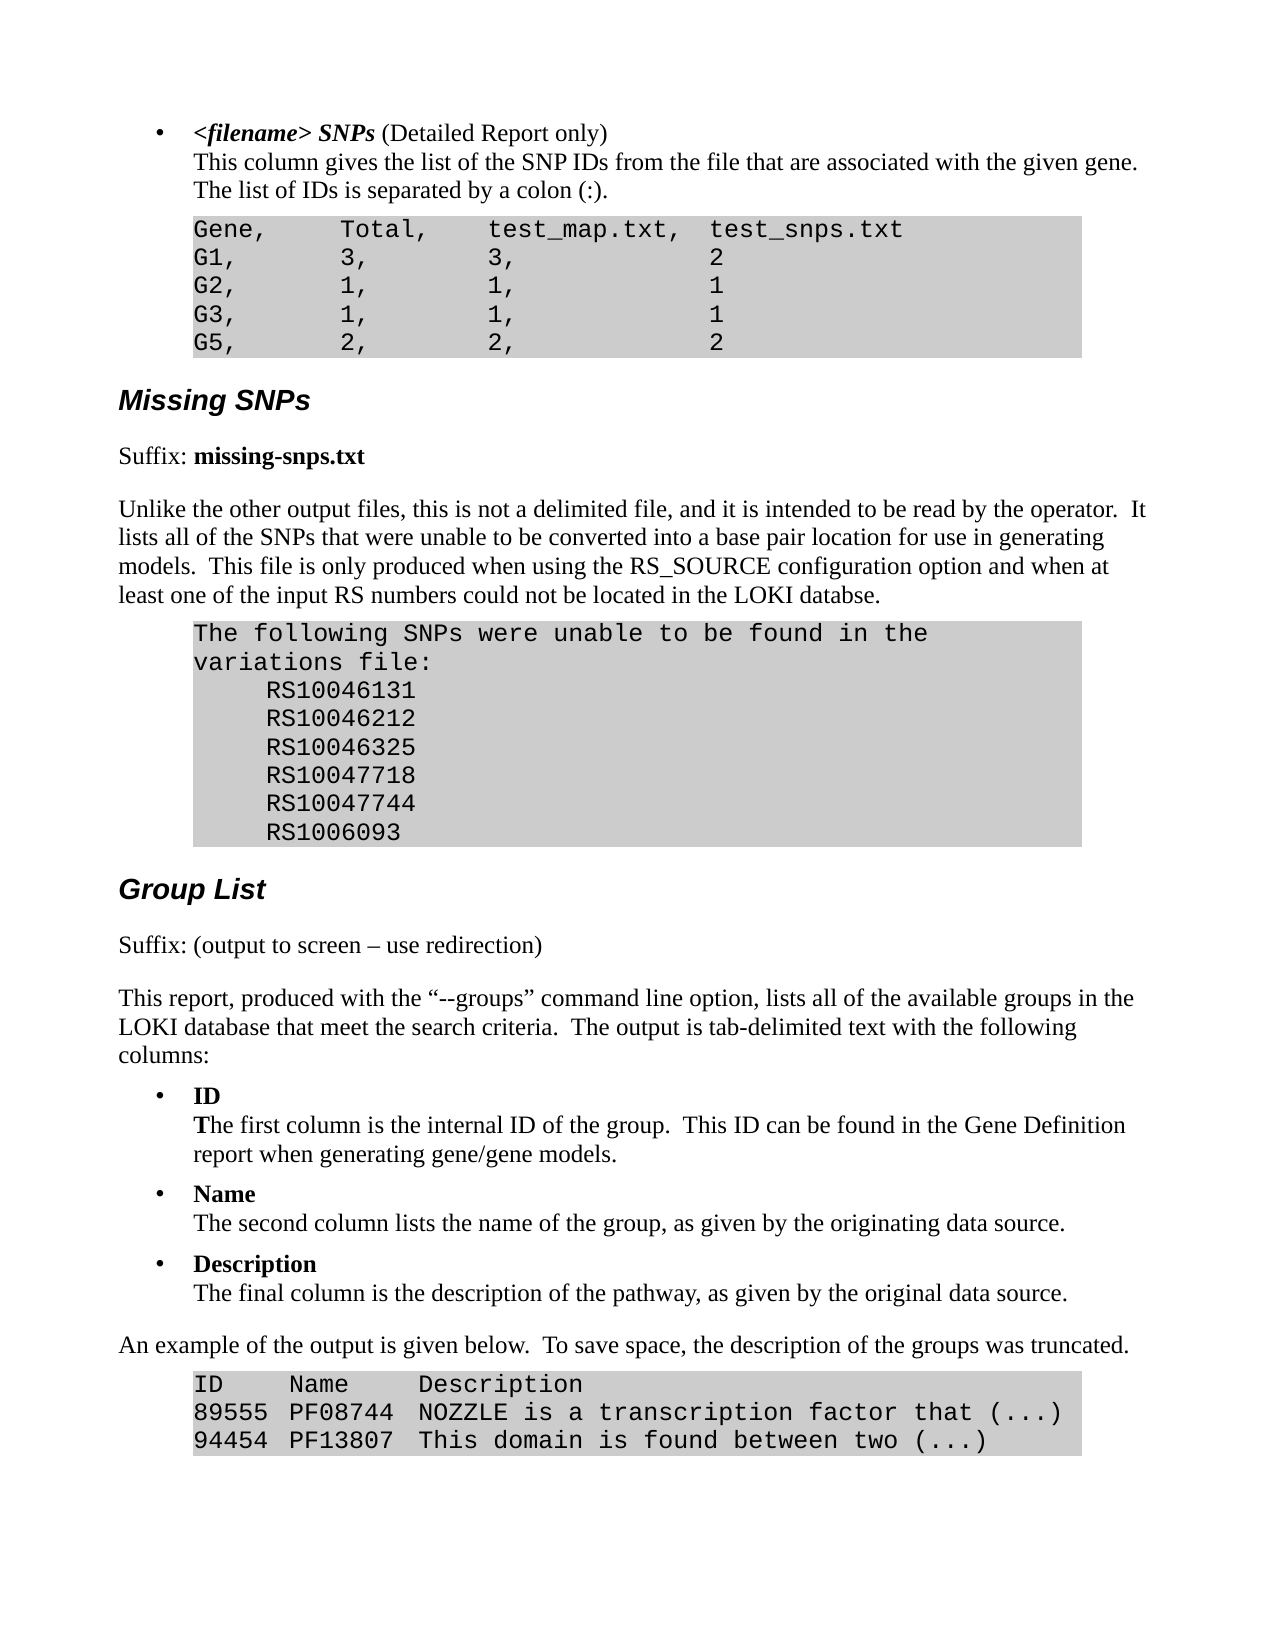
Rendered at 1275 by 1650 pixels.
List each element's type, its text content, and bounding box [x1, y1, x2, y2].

text RS10047718 [193, 762, 1082, 791]
text RS10047744 [193, 791, 1082, 819]
text 94454 PF13807 This domain is found between two (...) [193, 1428, 1082, 1456]
list <filename> SNPs (Detailed Report only) This column gives the list of the SNP IDs from the file that are associated with the given gene. The list of IDs is separated by a colon (:). [156, 118, 1157, 204]
text This report, produced with the “--groups” command line option, lists all of the available groups in the LOKI database that meet the search criteria. The output is tab-delimited text with the following columns: [118, 983, 1157, 1069]
list ID The first column is the internal ID of the group. This ID can be found in the Gene Definition report when generating gene/gene models. [156, 1081, 1157, 1168]
text G2, 1, 1, 1 [193, 273, 1082, 301]
text G3, 1, 1, 1 [193, 301, 1082, 330]
text Suffix: missing-snps.txt [118, 441, 1157, 470]
text RS10046325 [193, 734, 1082, 762]
text The following SNPs were unable to be found in the variations file: [193, 621, 1082, 677]
text An example of the output is given below. To save space, the description of the groups was truncated. [118, 1331, 1157, 1359]
text RS1006093 [193, 819, 1082, 847]
list Name The second column lists the name of the group, as given by the originating data source. [156, 1179, 1157, 1237]
subtitle Missing SNPs [118, 383, 1157, 417]
text ID Name Description [193, 1371, 1082, 1399]
text Suffix: (output to screen – use redirection) [118, 930, 1157, 959]
text G1, 3, 3, 2 [193, 245, 1082, 273]
text RS10046131 [193, 677, 1082, 706]
text Unlike the other output files, this is not a delimited file, and it is intended to be read by the operator. It lists all of the SNPs that were unable to be converted into a base pair location for use in generating models. This file is only produced when using the RS_SOURCE configuration option and when at least one of the input RS numbers could not be located in the LOKI databse. [118, 494, 1157, 609]
text Gene, Total, test_map.txt, test_snps.txt [193, 216, 1082, 245]
text 89555 PF08744 NOZZLE is a transcription factor that (...) [193, 1399, 1082, 1428]
text G5, 2, 2, 2 [193, 330, 1082, 358]
subtitle Group List [118, 872, 1157, 906]
text RS10046212 [193, 706, 1082, 734]
list Description The final column is the description of the pathway, as given by the original data source. [156, 1249, 1157, 1307]
